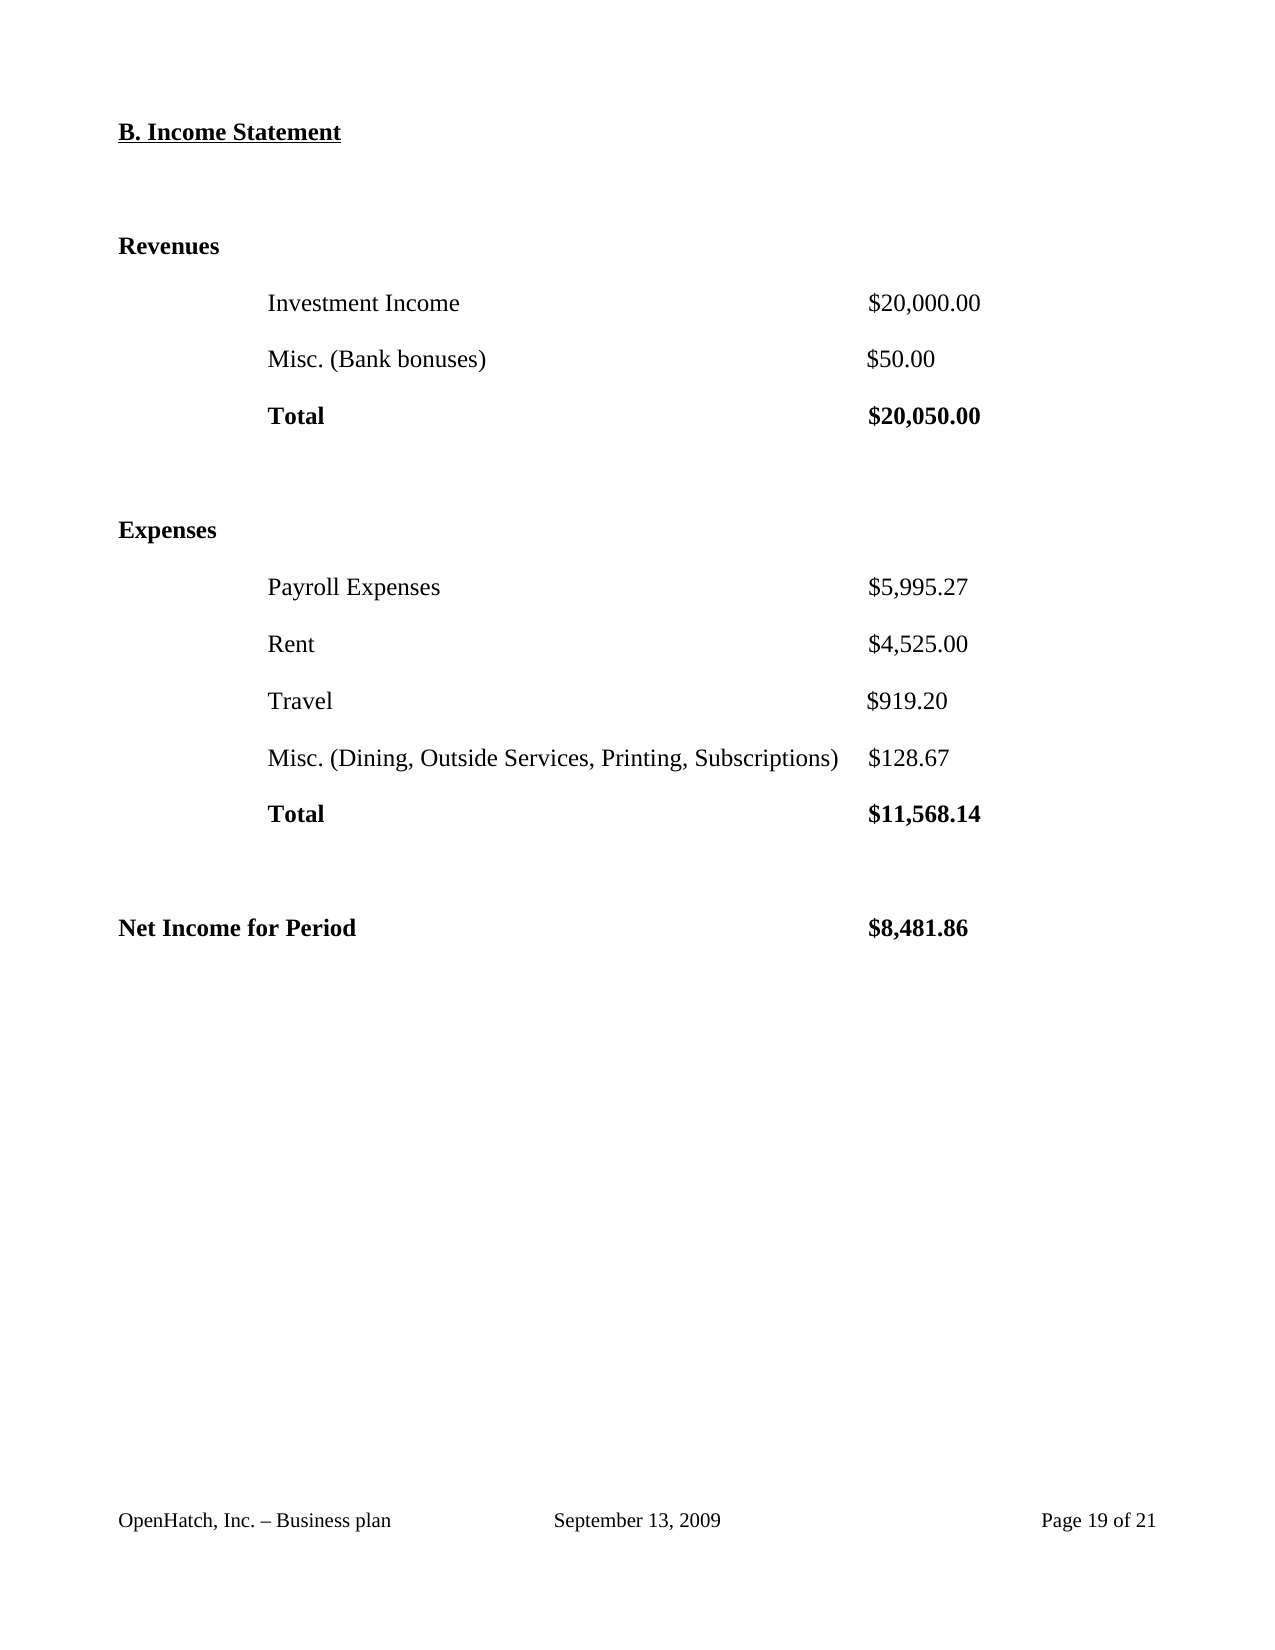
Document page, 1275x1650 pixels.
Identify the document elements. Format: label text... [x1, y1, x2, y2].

text Misc. (Dining, Outside Services, Printing, Subscriptions) $128.67 [118, 744, 1156, 771]
text Total $20,050.00 [118, 402, 1156, 430]
text Travel $919.20 [118, 687, 1156, 714]
text Net Income for Period $8,481.86 [118, 914, 1156, 942]
text Misc. (Bank bonuses) $50.00 [118, 346, 1156, 373]
text Revenues [118, 232, 1156, 259]
text Investment Income $20,000.00 [118, 289, 1156, 316]
text Total $11,568.14 [118, 801, 1156, 828]
text Payroll Expenses $5,995.27 [118, 573, 1156, 601]
text B. Income Statement [118, 118, 1156, 146]
text Expenses [118, 516, 1156, 544]
text Rent $4,525.00 [118, 630, 1156, 658]
